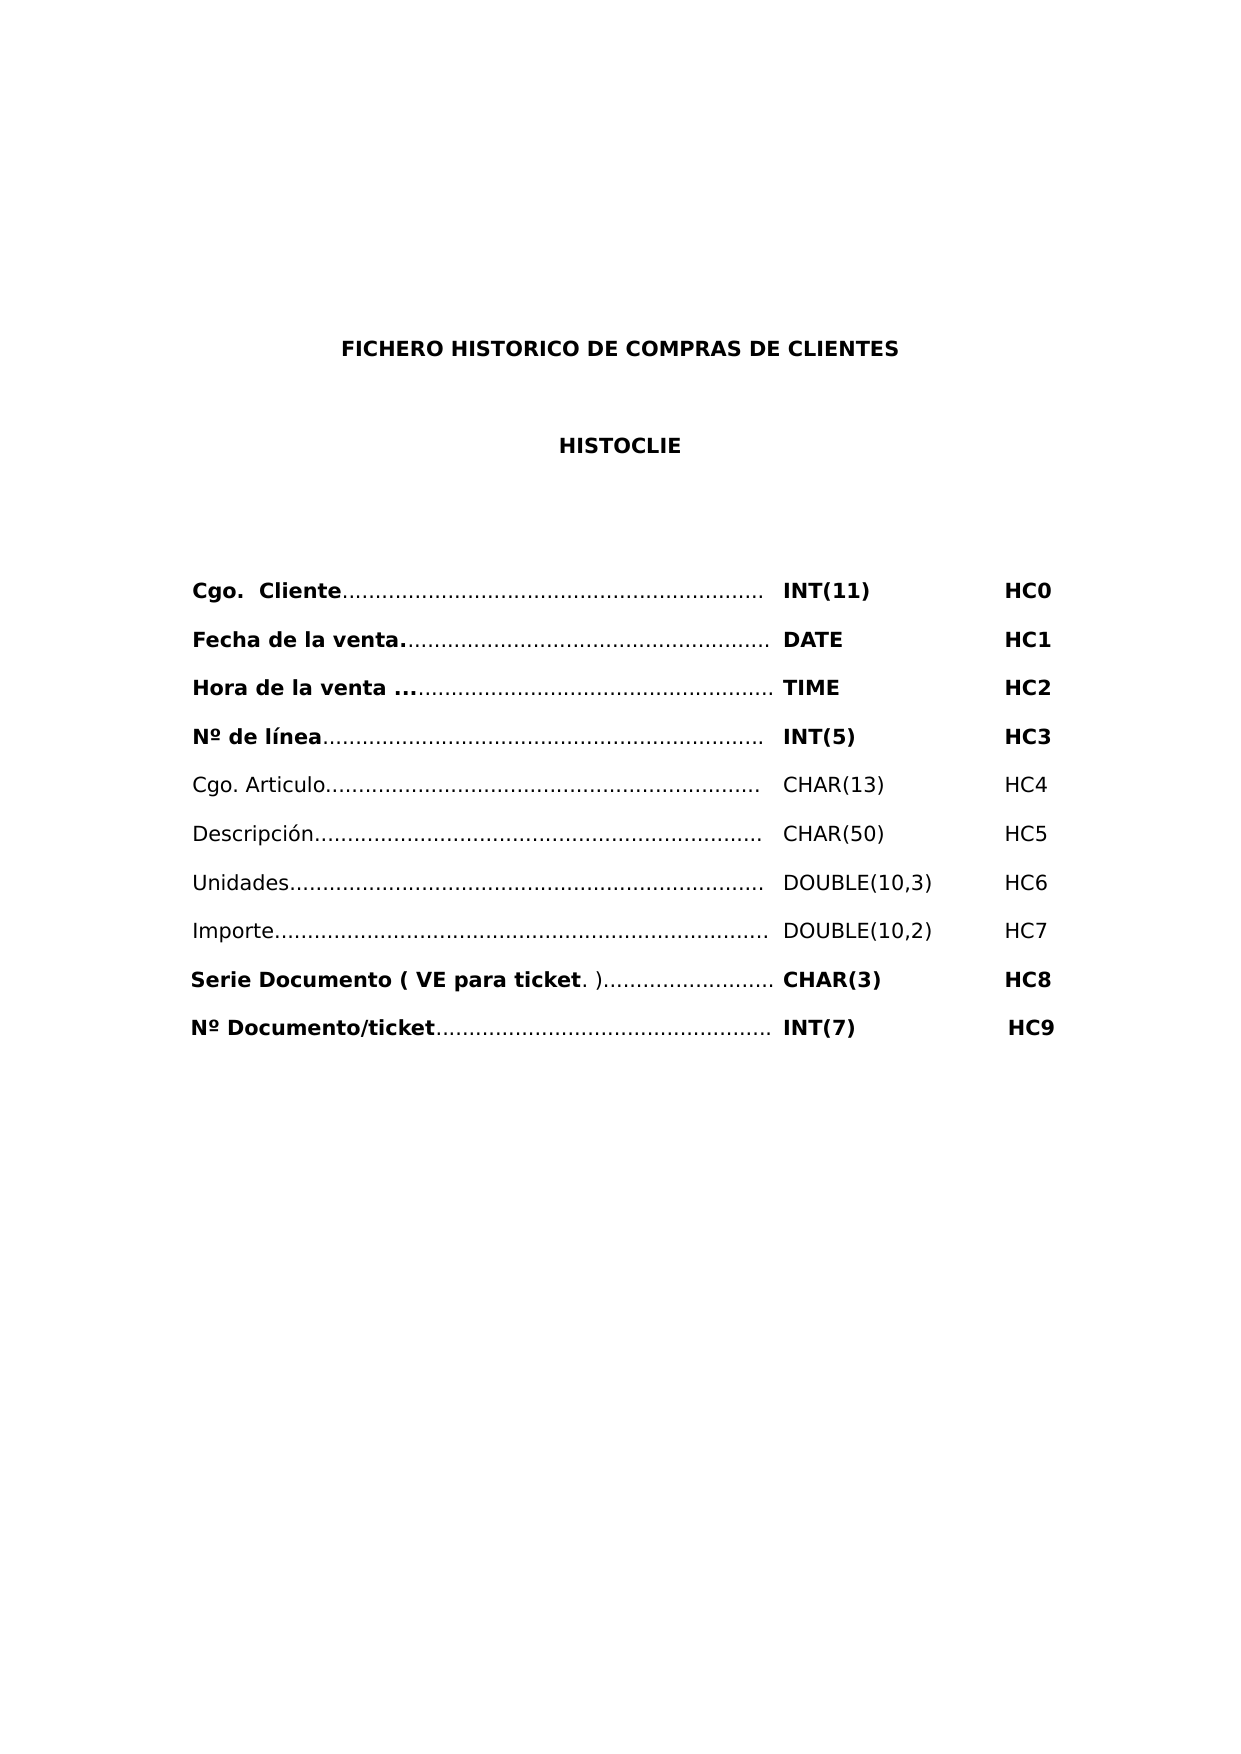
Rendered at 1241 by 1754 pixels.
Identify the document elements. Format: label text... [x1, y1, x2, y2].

text HISTOCLIE [118, 434, 1122, 458]
text Nº Documento/ticket................................................... INT(7) HC9 [118, 1016, 1122, 1040]
text Nº de línea................................................................... INT(5) HC3 [118, 725, 1122, 749]
text Importe........................................................................... DOUBLE(10,2) HC7 [118, 919, 1122, 943]
text Descripción.................................................................... CHAR(50) HC5 [118, 822, 1122, 846]
text Serie Documento ( VE para ticket. ).......................... CHAR(3) HC8 [118, 968, 1122, 992]
text Unidades........................................................................ DOUBLE(10,3) HC6 [118, 871, 1122, 895]
text FICHERO HISTORICO DE COMPRAS DE CLIENTES [118, 337, 1122, 361]
text Hora de la venta ......................................................... TIME HC2 [118, 676, 1122, 701]
text Cgo. Cliente................................................................ INT(11) HC0 [118, 579, 1122, 603]
text Cgo. Articulo.................................................................. CHAR(13) HC4 [118, 773, 1122, 798]
text Fecha de la venta........................................................ DATE HC1 [118, 628, 1122, 652]
